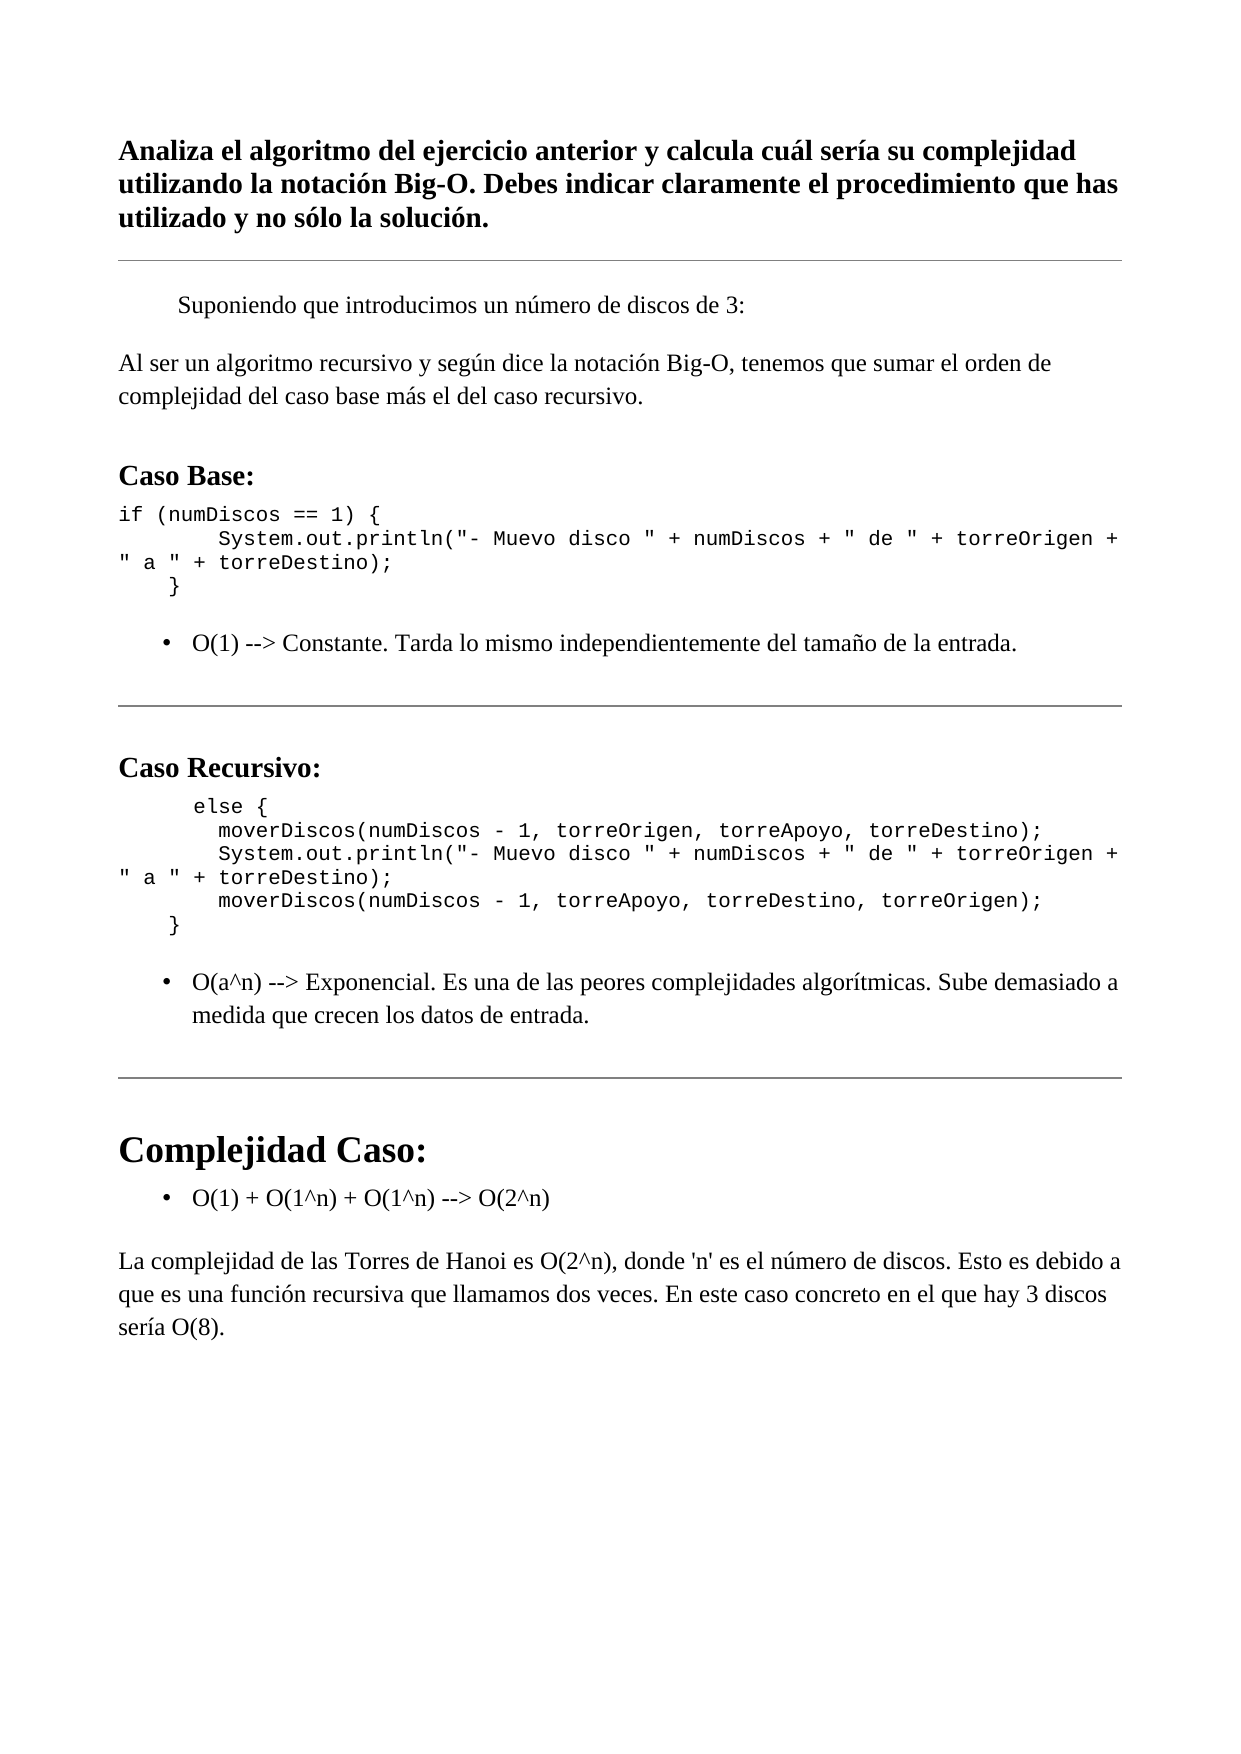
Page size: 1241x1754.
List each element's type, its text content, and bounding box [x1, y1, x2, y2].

text } [118, 575, 1122, 599]
list O(1) --> Constante. Tarda lo mismo independientemente del tamaño de la entrada. [162, 628, 1122, 657]
subtitle Caso Recursivo: [118, 750, 1122, 783]
list O(1) + O(1^n) + O(1^n) --> O(2^n) [162, 1183, 1122, 1212]
text Al ser un algoritmo recursivo y según dice la notación Big-O, tenemos que sumar el orden de complejidad del caso base más el del caso recursivo. [118, 348, 1122, 410]
text System.out.println("- Muevo disco " + numDiscos + " de " + torreOrigen + " a " + torreDestino); [118, 843, 1122, 891]
text La complejidad de las Torres de Hanoi es O(2^n), donde 'n' es el número de discos. Esto es debido a que es una función recursiva que llamamos dos veces. En este caso concreto en el que hay 3 discos sería O(8). [118, 1246, 1122, 1341]
subtitle Complejidad Caso: [118, 1128, 1122, 1171]
text if (numDiscos == 1) { [118, 504, 1122, 528]
list O(a^n) --> Exponencial. Es una de las peores complejidades algorítmicas. Sube demasiado a medida que crecen los datos de entrada. [162, 967, 1122, 1029]
text Suponiendo que introducimos un número de discos de 3: [177, 290, 1063, 319]
text } [118, 914, 1122, 938]
subtitle Caso Base: [118, 458, 1122, 492]
text System.out.println("- Muevo disco " + numDiscos + " de " + torreOrigen + " a " + torreDestino); [118, 528, 1122, 575]
text moverDiscos(numDiscos - 1, torreApoyo, torreDestino, torreOrigen); [118, 891, 1122, 914]
text moverDiscos(numDiscos - 1, torreOrigen, torreApoyo, torreDestino); [118, 819, 1122, 843]
subtitle Analiza el algoritmo del ejercicio anterior y calcula cuál sería su complejidad utilizando la notación Big-O. Debes indicar claramente el procedimiento que has utilizado y no sólo la solución. [118, 133, 1122, 233]
text else { [118, 796, 1122, 819]
